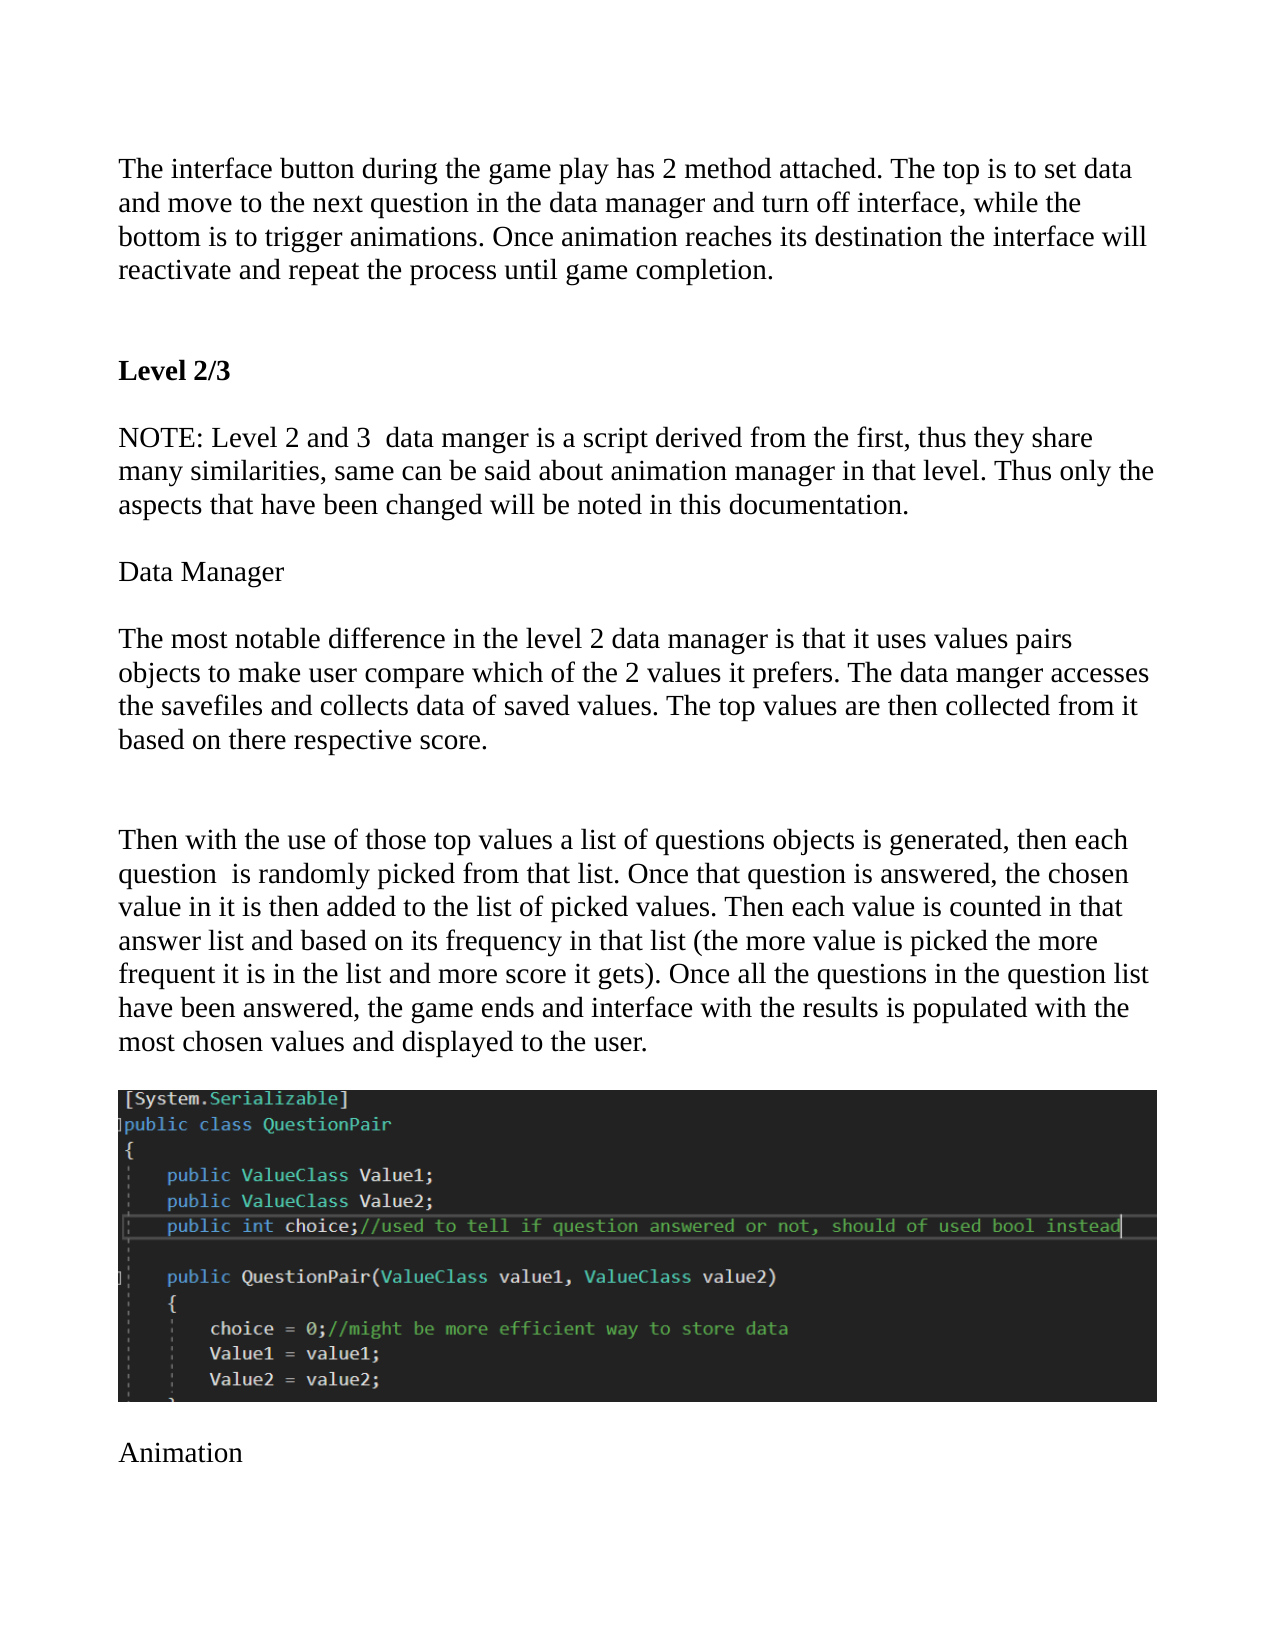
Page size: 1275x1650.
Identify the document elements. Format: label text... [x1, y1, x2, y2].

text Level 2/3 [118, 353, 1157, 386]
text Then with the use of those top values a list of questions objects is generated, then each question is randomly picked from that list. Once that question is answered, the chosen value in it is then added to the list of picked values. Then each value is counted in that answer list and based on its frequency in that list (the more value is picked the more frequent it is in the list and more score it gets). Once all the questions in the question list have been answered, the game ends and interface with the results is populated with the most chosen values and displayed to the user. [118, 822, 1157, 1057]
text Data Manager [118, 554, 1157, 588]
text NOTE: Level 2 and 3 data manger is a script derived from the first, thus they share many similarities, same can be said about animation manager in that level. Thus only the aspects that have been changed will be noted in this documentation. [118, 420, 1157, 521]
text The most notable difference in the level 2 data manager is that it uses values pairs objects to make user compare which of the 2 values it prefers. The data manger accesses the savefiles and collects data of saved values. The top values are then collected from it based on there respective score. [118, 621, 1157, 755]
picture [118, 1090, 1157, 1402]
text The interface button during the game play has 2 method attached. The top is to set data and move to the next question in the data manager and turn off interface, while the bottom is to trigger animations. Once animation reaches its destination the interface will reactivate and repeat the process until game completion. [118, 152, 1157, 286]
text Animation [118, 1435, 1157, 1469]
